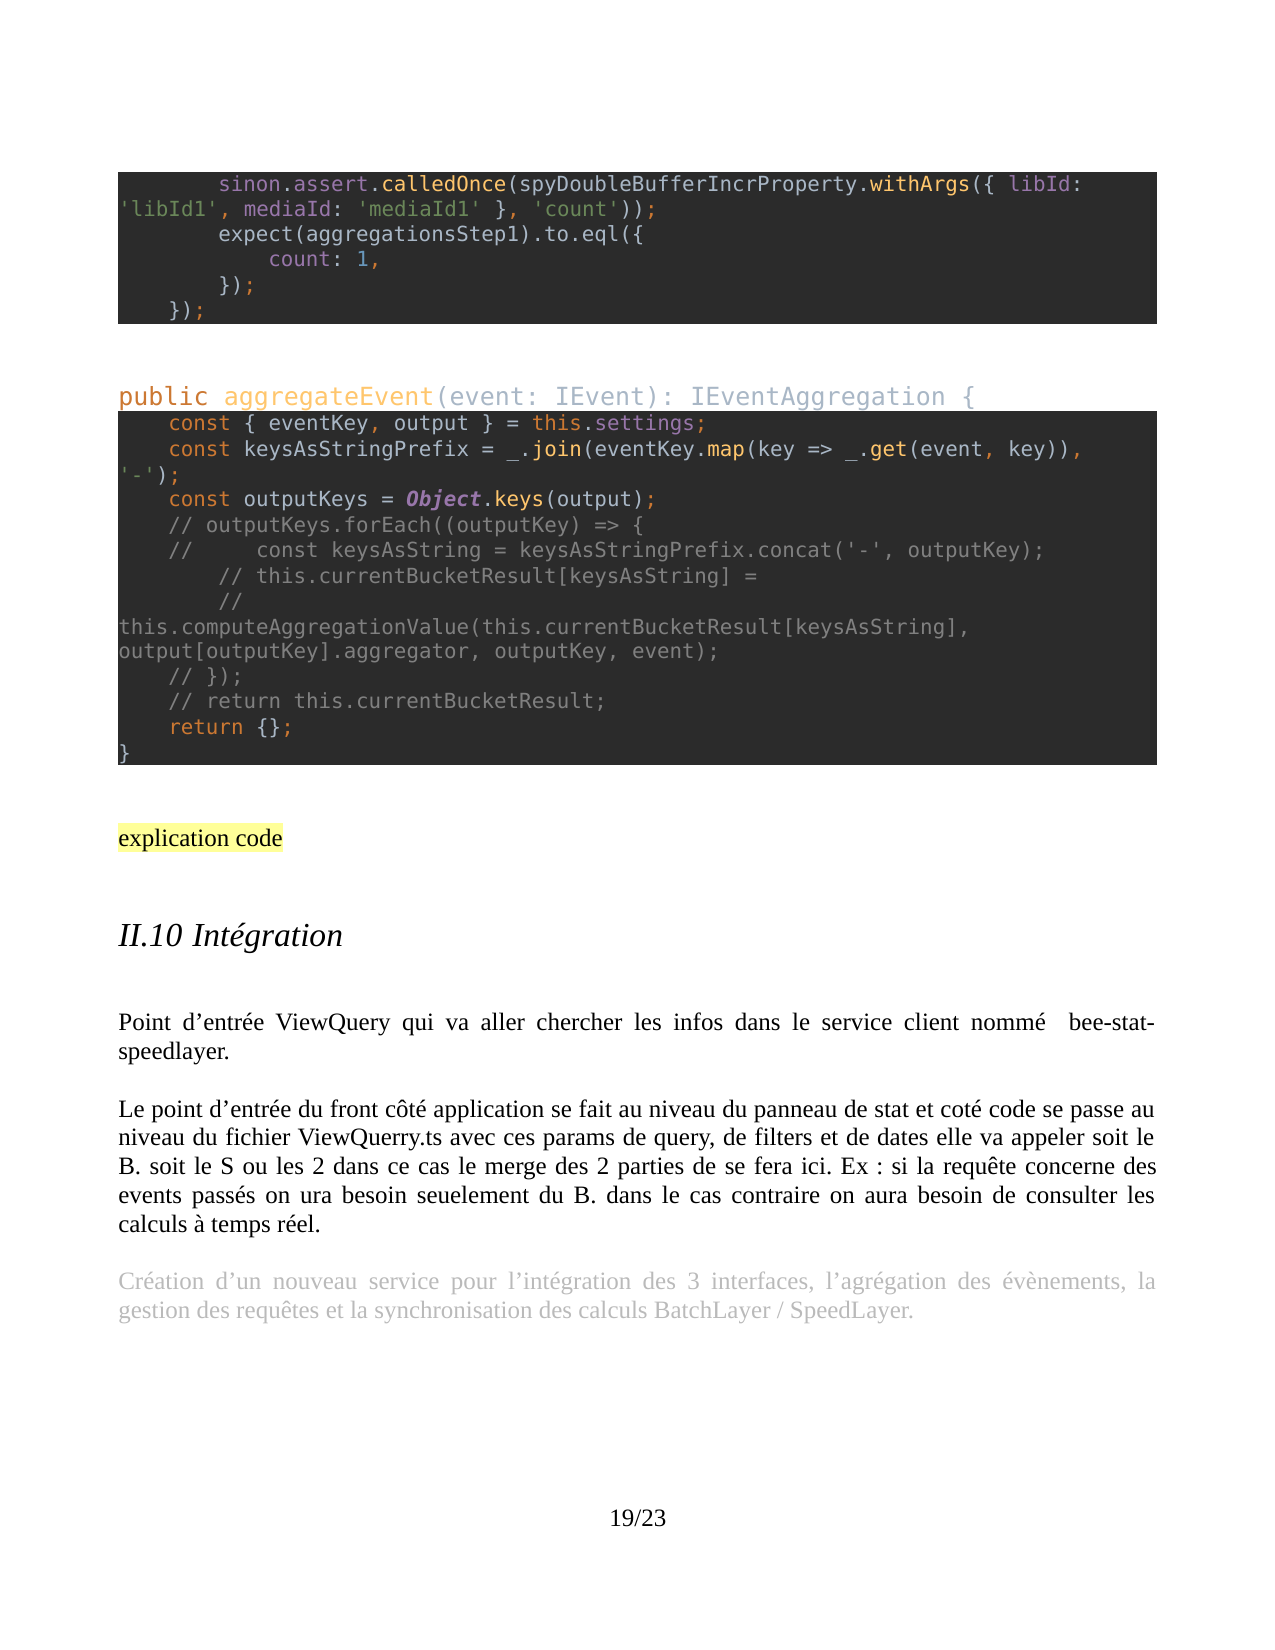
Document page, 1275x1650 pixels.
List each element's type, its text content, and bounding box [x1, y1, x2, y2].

text Point d’entrée ViewQuery qui va aller chercher les infos dans le service client nommé bee-stat-speedlayer. [118, 1007, 1157, 1065]
text // const keysAsString = keysAsStringPrefix.concat('-', outputKey); [118, 538, 1157, 564]
text expect(aggregationsStep1).to.eql({ [118, 222, 1157, 247]
text Création d’un nouveau service pour l’intégration des 3 interfaces, l’agrégation des évènements, la gestion des requêtes et la synchronisation des calculs BatchLayer / SpeedLayer. [118, 1266, 1157, 1324]
text public aggregateEvent(event: IEvent): IEventAggregation { [118, 382, 1157, 411]
text const { eventKey, output } = this.settings; [118, 411, 1157, 437]
text // this.computeAggregationValue(this.currentBucketResult[keysAsString], output[outputKey].aggregator, outputKey, event); [118, 589, 1157, 664]
text } [118, 741, 1157, 765]
text Le point d’entrée du front côté application se fait au niveau du panneau de stat et coté code se passe au niveau du fichier ViewQuerry.ts avec ces params de query, de filters et de dates elle va appeler soit le B. soit le S ou les 2 dans ce cas le merge des 2 parties de se fera ici. Ex : si la requête concerne des events passés on ura besoin seuelement du B. dans le cas contraire on aura besoin de consulter les calculs à temps réel. [118, 1094, 1157, 1237]
text // return this.currentBucketResult; [118, 689, 1157, 715]
text return {}; [118, 715, 1157, 741]
text }); [118, 273, 1157, 298]
text // this.currentBucketResult[keysAsString] = [118, 564, 1157, 589]
text // }); [118, 664, 1157, 689]
text sinon.assert.calledOnce(spyDoubleBufferIncrProperty.withArgs({ libId: 'libId1', mediaId: 'mediaId1' }, 'count')); [118, 172, 1157, 222]
text count: 1, [118, 247, 1157, 273]
subtitle Intégration [118, 915, 1157, 954]
text explication code [118, 823, 1157, 852]
text }); [118, 298, 1157, 324]
text const keysAsStringPrefix = _.join(eventKey.map(key => _.get(event, key)), '-'); [118, 437, 1157, 487]
text const outputKeys = Object.keys(output); [118, 487, 1157, 513]
text // outputKeys.forEach((outputKey) => { [118, 513, 1157, 538]
